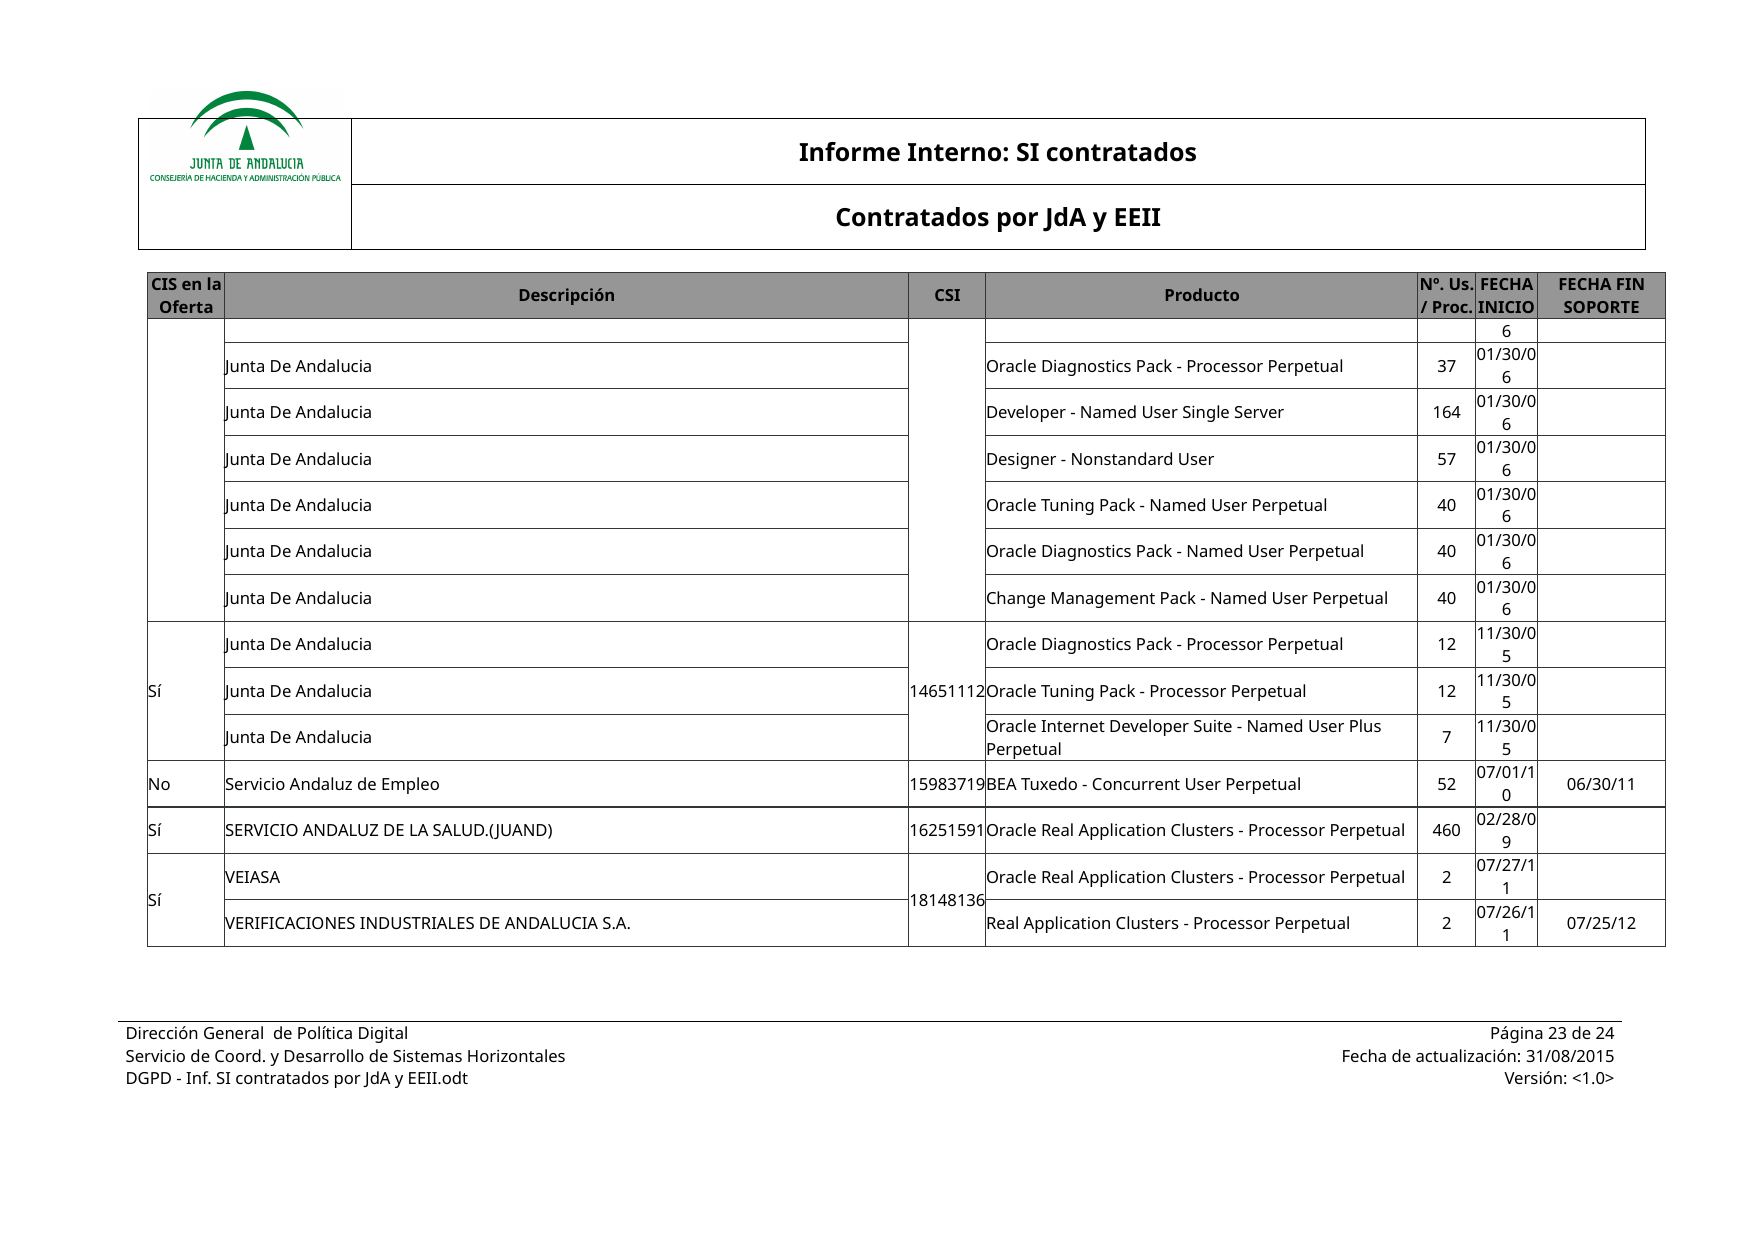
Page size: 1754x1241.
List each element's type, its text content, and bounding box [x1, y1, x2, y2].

table_cell Oracle Tuning Pack - Named User Perpetual [986, 482, 1417, 528]
table_cell [1538, 808, 1665, 853]
table_cell [1538, 622, 1665, 667]
table_cell 30/01/06 [1476, 482, 1537, 528]
table_cell 30/11/05 [1476, 715, 1537, 760]
table_cell 30/11/05 [1476, 668, 1537, 713]
table_cell Oracle Internet Developer Suite - Named User Plus Perpetual [986, 715, 1417, 760]
table_cell Junta De Andalucia [225, 575, 908, 621]
table_cell 14651112 [909, 622, 985, 760]
table_cell [909, 319, 985, 621]
table_cell [1538, 715, 1665, 760]
table_cell 30/01/06 [1476, 343, 1537, 388]
table_cell Real Application Clusters - Processor Perpetual [986, 900, 1417, 946]
table_cell Sí [148, 808, 224, 853]
table_cell 18148136 [909, 854, 985, 946]
table_cell 30/06/11 [1538, 761, 1665, 806]
picture [149, 119, 342, 182]
table_cell [225, 319, 908, 342]
table_cell Junta De Andalucia [225, 343, 908, 388]
table_cell 2 [1418, 900, 1475, 946]
table_cell 57 [1418, 436, 1475, 481]
table_cell Junta De Andalucia [225, 482, 908, 528]
table_cell 15983719 [909, 761, 985, 806]
table_cell [1418, 319, 1475, 342]
table_header Descripción [225, 273, 908, 318]
table_cell 28/02/09 [1476, 808, 1537, 853]
table_cell Developer - Named User Single Server [986, 389, 1417, 435]
table_cell Junta De Andalucia [225, 436, 908, 481]
table_header Producto [986, 273, 1417, 318]
table_cell 40 [1418, 529, 1475, 574]
table_cell Designer - Nonstandard User [986, 436, 1417, 481]
table_cell 2 [1418, 854, 1475, 899]
table_cell [1538, 668, 1665, 713]
table_cell 30/01/06 [1476, 389, 1537, 435]
table_cell VERIFICACIONES INDUSTRIALES DE ANDALUCIA S.A. [225, 900, 908, 946]
table_cell 37 [1418, 343, 1475, 388]
table_cell [1538, 389, 1665, 435]
table_cell Junta De Andalucia [225, 715, 908, 760]
table_header CSI [909, 273, 985, 318]
table_cell 16251591 [909, 808, 985, 853]
table_cell [1538, 343, 1665, 388]
table_cell Oracle Real Application Clusters - Processor Perpetual [986, 854, 1417, 899]
table_cell SERVICIO ANDALUZ DE LA SALUD.(JUAND) [225, 808, 908, 853]
table_cell Sí [148, 622, 224, 760]
table_cell [1538, 854, 1665, 899]
table_cell Oracle Diagnostics Pack - Processor Perpetual [986, 622, 1417, 667]
table_cell Junta De Andalucia [225, 668, 908, 713]
table_cell 40 [1418, 575, 1475, 621]
table_cell 460 [1418, 808, 1475, 853]
picture [149, 89, 342, 118]
table_cell 12 [1418, 622, 1475, 667]
table_cell 52 [1418, 761, 1475, 806]
table_cell 01/07/10 [1476, 761, 1537, 806]
table_cell Oracle Tuning Pack - Processor Perpetual [986, 668, 1417, 713]
table_cell Oracle Real Application Clusters - Processor Perpetual [986, 808, 1417, 853]
table_cell [1538, 575, 1665, 621]
table_header CIS en la Oferta [148, 273, 224, 318]
table_cell 30/01/06 [1476, 529, 1537, 574]
table_cell 27/07/11 [1476, 854, 1537, 899]
table_cell 164 [1418, 389, 1475, 435]
table_cell Junta De Andalucia [225, 622, 908, 667]
table_cell Junta De Andalucia [225, 389, 908, 435]
table_header FECHA INICIO [1476, 273, 1537, 318]
table_cell 7 [1418, 715, 1475, 760]
table_cell 30/01/06 [1476, 575, 1537, 621]
table_cell [986, 319, 1417, 342]
table_cell 25/07/12 [1538, 900, 1665, 946]
table_cell 12 [1418, 668, 1475, 713]
table_cell 30/01/06 [1476, 436, 1537, 481]
table_cell 30/01/06 [1476, 319, 1537, 342]
table_cell No [148, 761, 224, 806]
table_cell [148, 319, 224, 621]
table_cell 30/11/05 [1476, 622, 1537, 667]
table_cell 26/07/11 [1476, 900, 1537, 946]
table_cell Sí [148, 854, 224, 946]
table_cell BEA Tuxedo - Concurrent User Perpetual [986, 761, 1417, 806]
table_cell Oracle Diagnostics Pack - Processor Perpetual [986, 343, 1417, 388]
table_cell [1538, 436, 1665, 481]
table_cell [1538, 319, 1665, 342]
table_cell [1538, 482, 1665, 528]
table_cell [1538, 529, 1665, 574]
table_cell Oracle Diagnostics Pack - Named User Perpetual [986, 529, 1417, 574]
table_cell Servicio Andaluz de Empleo [225, 761, 908, 806]
table_cell Junta De Andalucia [225, 529, 908, 574]
table_header FECHA FIN SOPORTE [1538, 273, 1665, 318]
table_cell Change Management Pack - Named User Perpetual [986, 575, 1417, 621]
table_cell VEIASA [225, 854, 908, 899]
table_cell 40 [1418, 482, 1475, 528]
table_header Nº. Us. / Proc. [1418, 273, 1475, 318]
